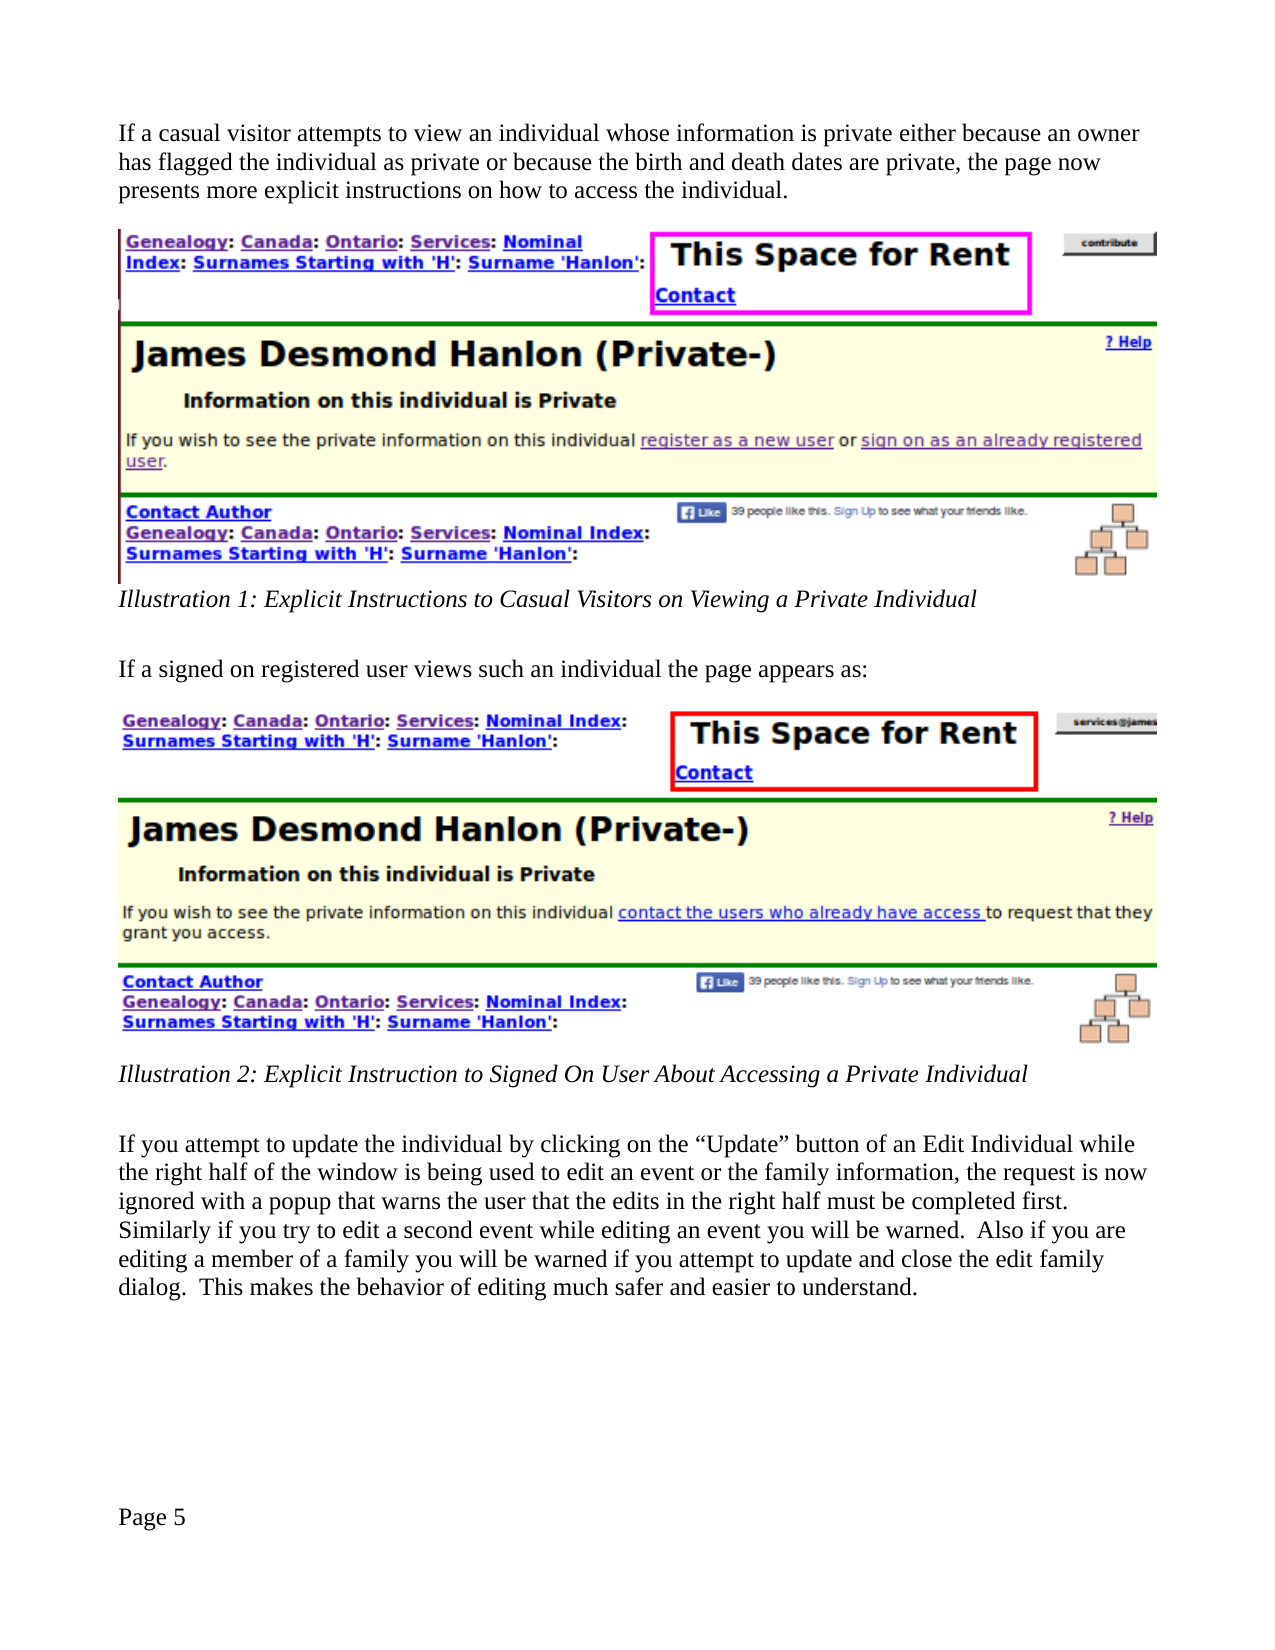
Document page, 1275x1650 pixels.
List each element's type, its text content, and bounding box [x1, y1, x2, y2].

text If a casual visitor attempts to view an individual whose information is private either because an owner has flagged the individual as private or because the birth and death dates are private, the page now presents more explicit instructions on how to access the individual. [118, 118, 1157, 204]
text Illustration 1: Explicit Instructions to Casual Visitors on Viewing a Private Individual [118, 584, 1157, 613]
text Illustration 2: Explicit Instruction to Signed On User About Accessing a Private Individual [118, 1059, 1157, 1087]
text If you attempt to update the individual by clicking on the “Update” button of an Edit Individual while the right half of the window is being used to edit an event or the family information, the request is now ignored with a popup that warns the user that the edits in the right half must be completed first. Similarly if you try to edit a second event while editing an event you will be warned. Also if you are editing a member of a family you will be warned if you attempt to update and close the edit family dialog. This makes the behavior of editing much safer and easier to understand. [118, 1129, 1157, 1301]
picture [118, 707, 1157, 1059]
text If a signed on registered user views such an individual the page appears as: [118, 654, 1157, 683]
picture [118, 229, 1157, 584]
